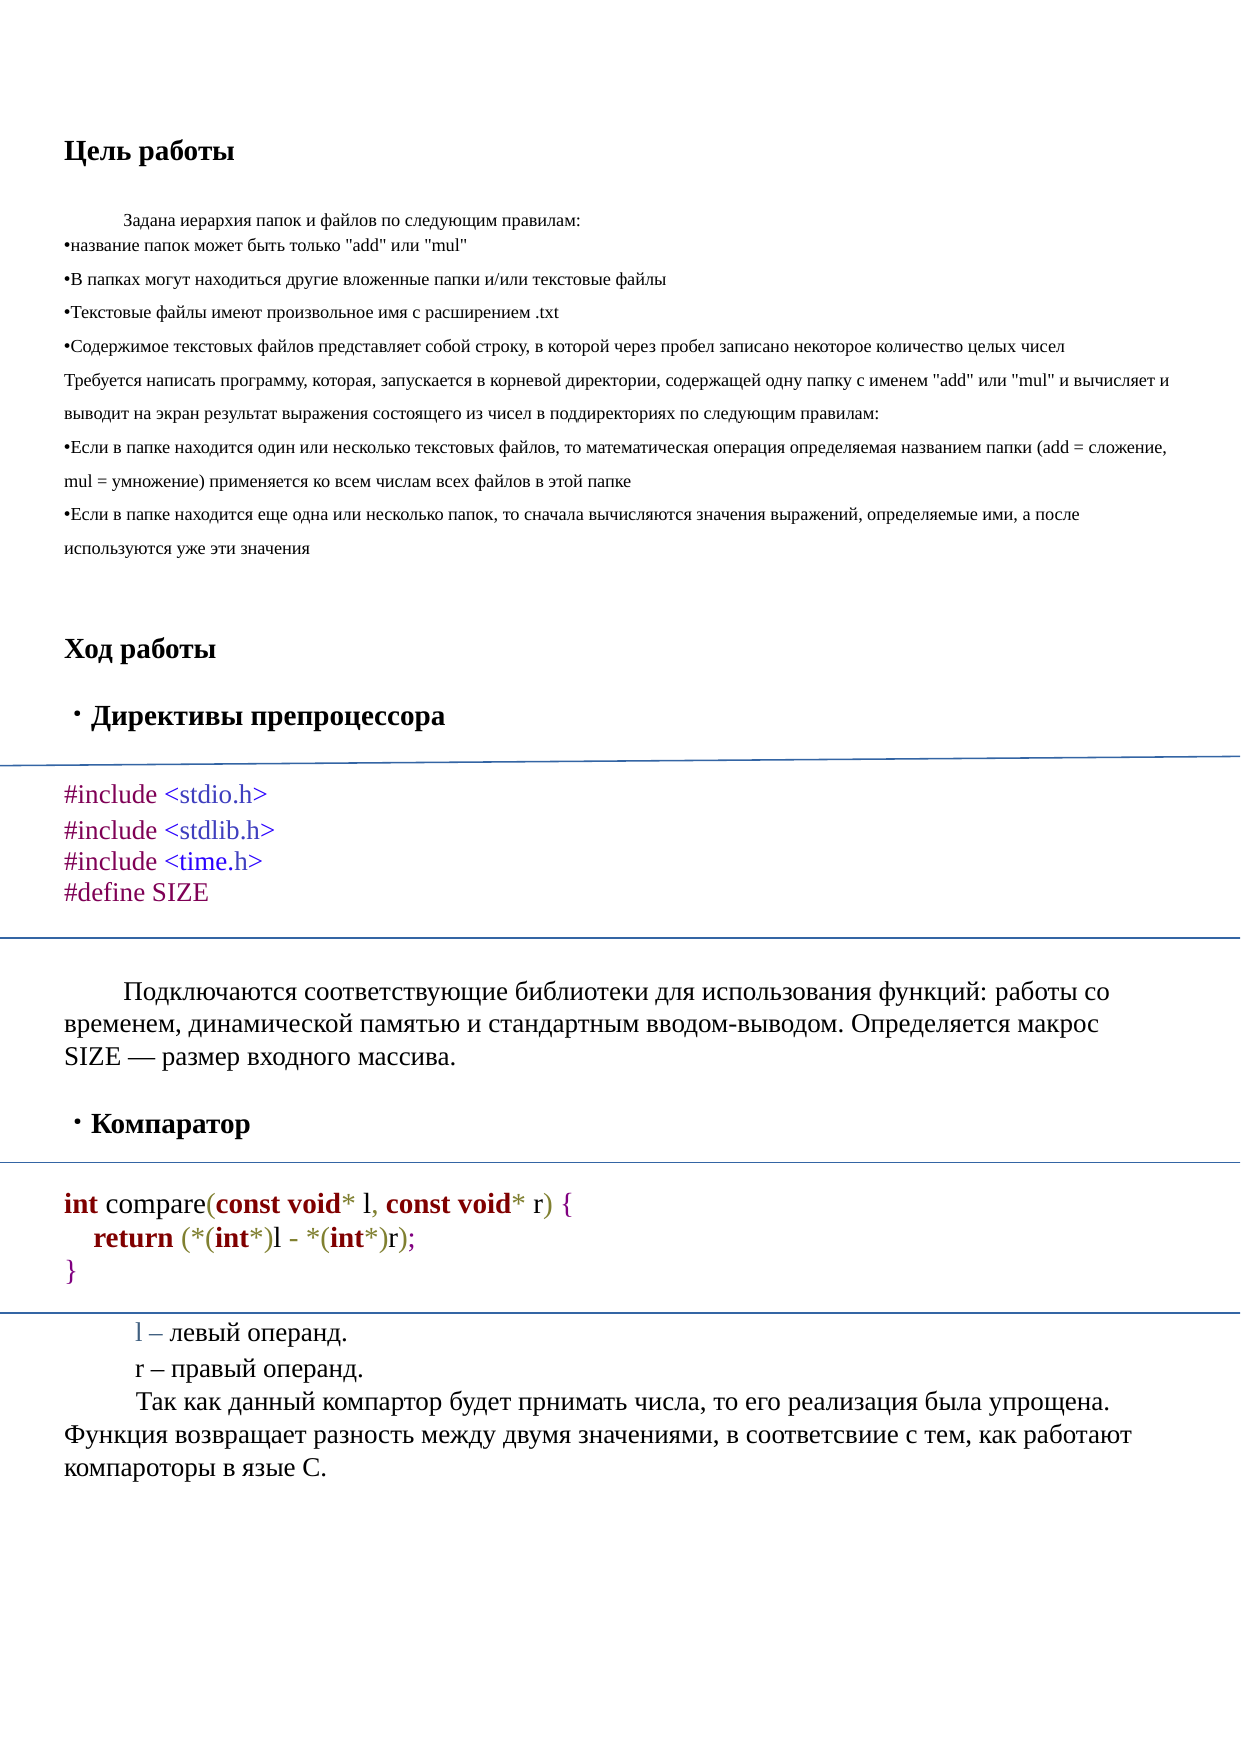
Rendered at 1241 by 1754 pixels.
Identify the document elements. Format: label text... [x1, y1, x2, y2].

list В папках могут находиться другие вложенные папки и/или текстовые файлы [64, 268, 1173, 289]
subtitle Ход работы [64, 631, 1173, 665]
text #include <stdlib.h> [64, 814, 1173, 845]
subtitle Цель работы [64, 133, 1173, 166]
text l – левый операнд. [64, 1316, 1155, 1347]
list Содержимое текстовых файлов представляет собой строку, в которой через пробел записано некоторое количество целых чисел [64, 335, 1173, 356]
text #include <stdio.h> [64, 778, 1155, 809]
list Если в папке находится еще одна или несколько папок, то сначала вычисляются значения выражений, определяемые ими, а после используются уже эти значения [64, 503, 1173, 558]
text r – правый операнд. Так как данный компартор будет прнимать числа, то его реализация была упрощена. Функция возвращает разность между двумя значениями, в соответсвиие с тем, как работают компароторы в язые С. [64, 1352, 1155, 1482]
text Задана иерархия папок и файлов по следующим правилам: [64, 209, 1155, 230]
text return (*(int*)l - *(int*)r); [64, 1220, 1173, 1253]
text #define SIZE [64, 876, 1173, 907]
subtitle · Компаратор [64, 1098, 1173, 1144]
list Текстовые файлы имеют произвольное имя с расширением .txt [64, 302, 1173, 323]
list Если в папке находится один или несколько текстовых файлов, то математическая операция определяемая названием папки (add = сложение, mul = умножение) применяется ко всем числам всех файлов в этой папке [64, 436, 1173, 491]
subtitle · Директивы препроцессора [64, 690, 1173, 735]
text int compare(const void* l, const void* r) { [64, 1186, 1173, 1220]
text Требуется написать программу, которая, запускается в корневой директории, содержащей одну папку с именем "add" или "mul" и вычисляет и выводит на экран результат выражения состоящего из чисел в поддиректориях по следующим правилам: [64, 369, 1173, 424]
text Подключаются соответствующие библиотеки для использования функций: работы со временем, динамической памятью и стандартным вводом-выводом. Определяется макрос SIZE — размер входного массива. [64, 974, 1155, 1072]
text #include <time.h> [64, 845, 1173, 876]
text } [64, 1253, 1173, 1287]
list название папок может быть только "add" или "mul" [64, 234, 1173, 255]
